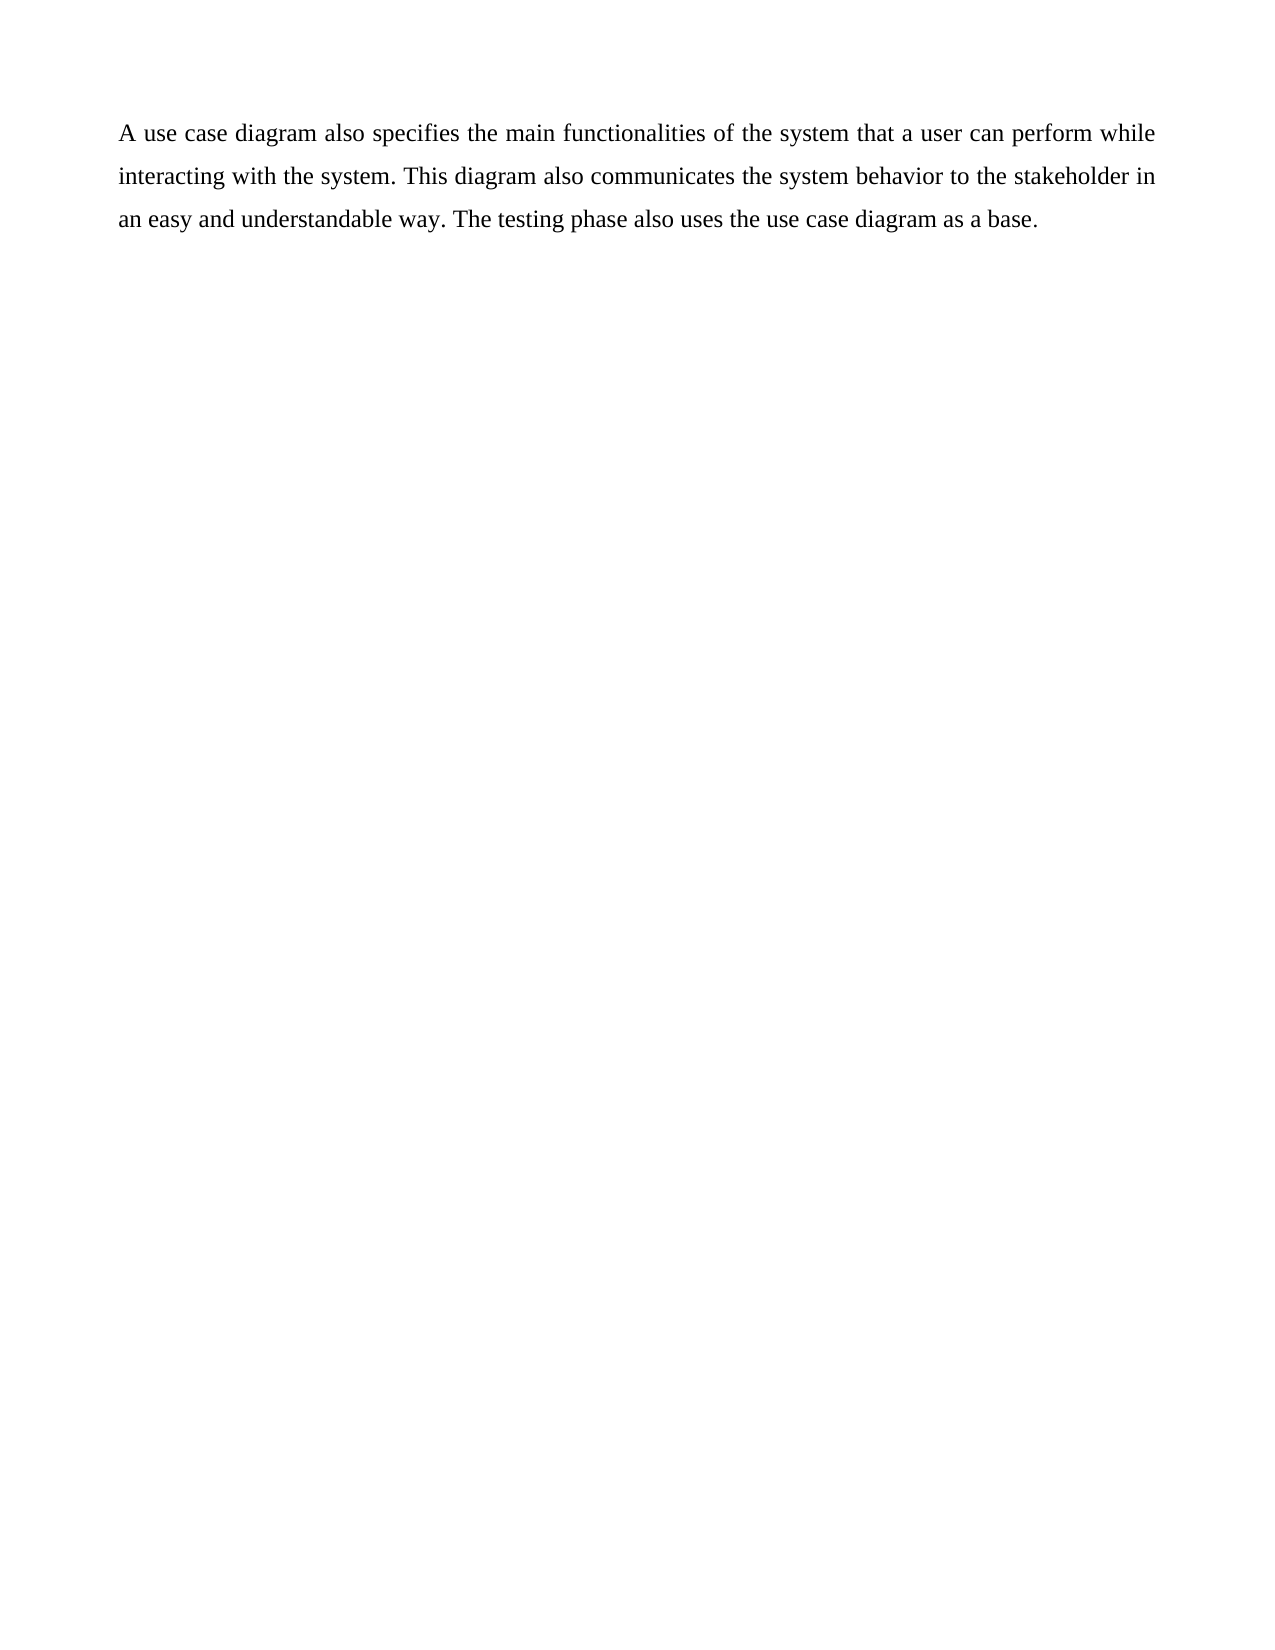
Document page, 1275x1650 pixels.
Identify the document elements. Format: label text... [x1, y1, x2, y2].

text A use case diagram also specifies the main functionalities of the system that a user can perform while interacting with the system. This diagram also communicates the system behavior to the stakeholder in an easy and understandable way. The testing phase also uses the use case diagram as a base. [118, 118, 1157, 233]
